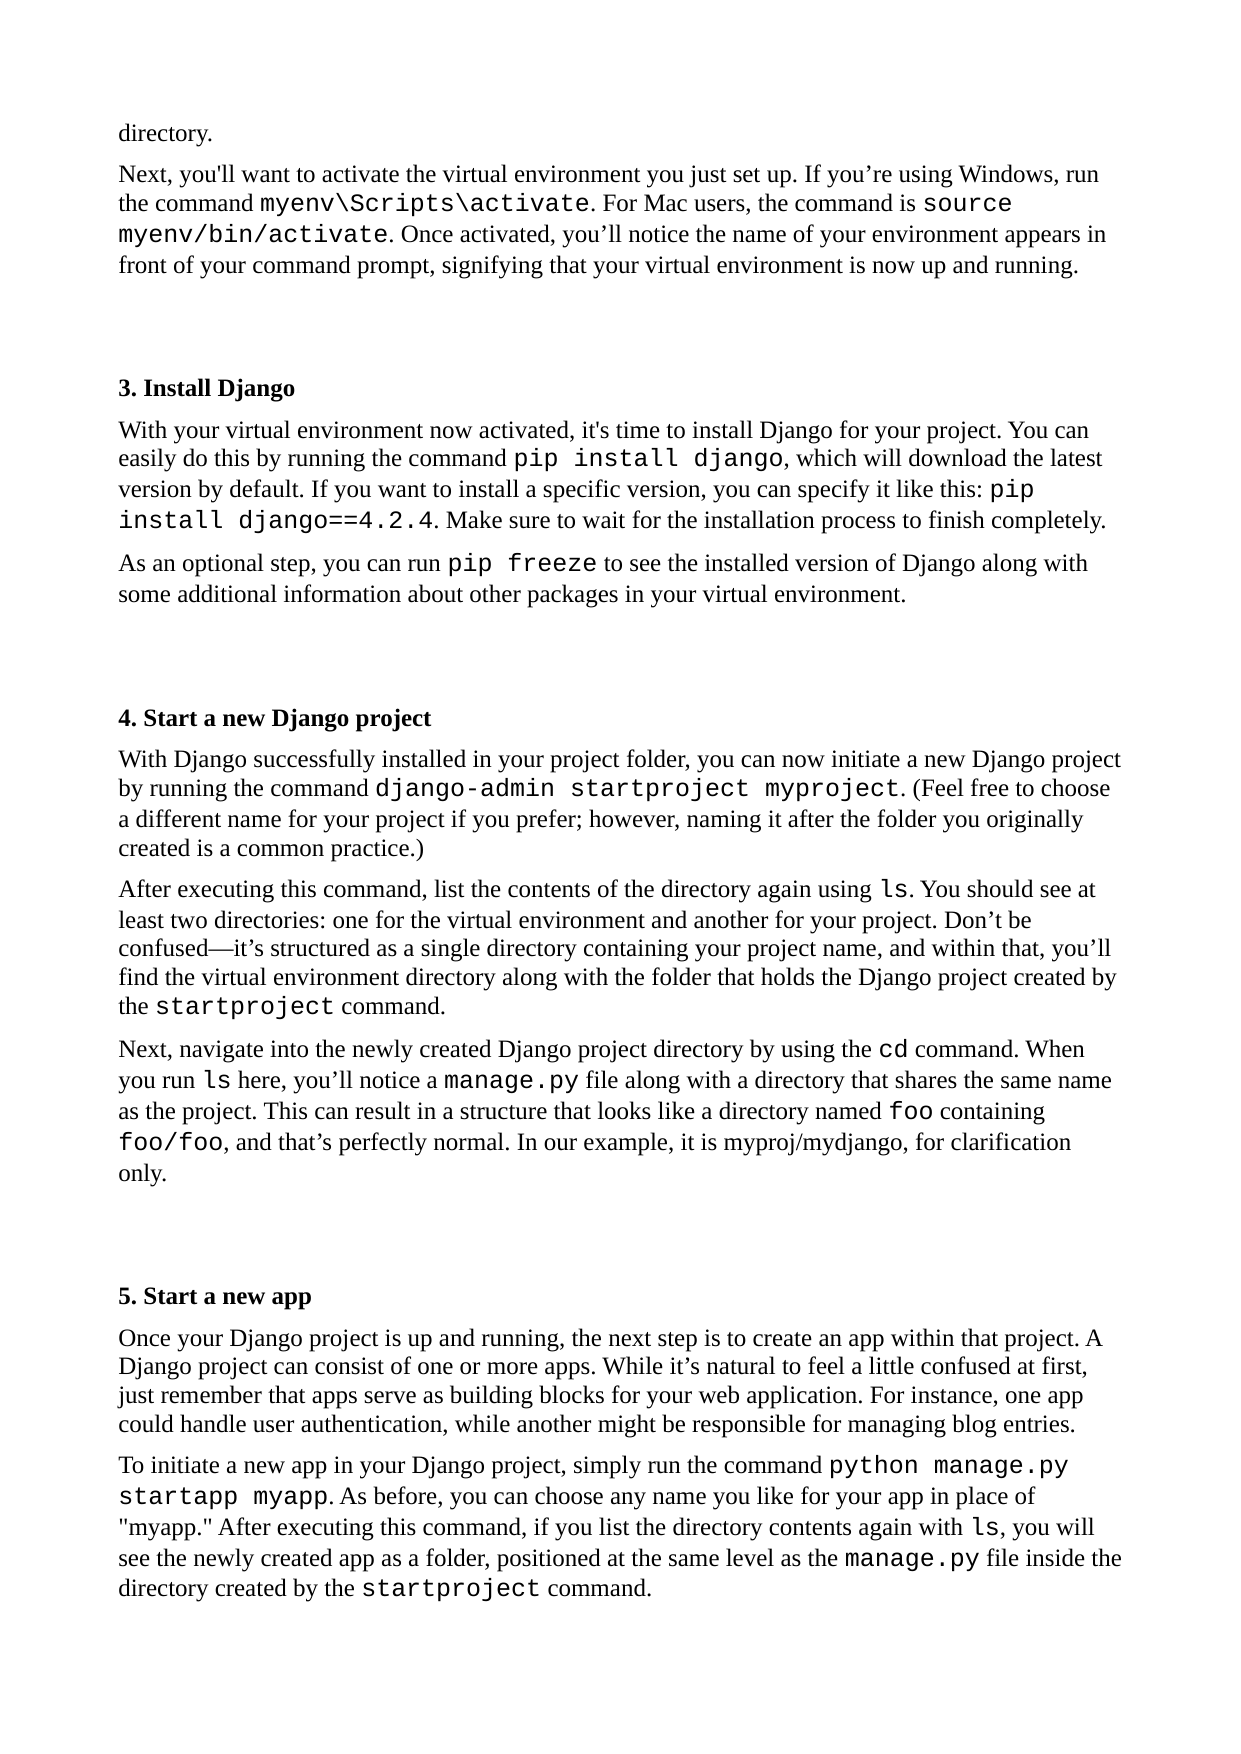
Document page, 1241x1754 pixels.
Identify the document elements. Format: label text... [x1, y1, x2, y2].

text Next, navigate into the newly created Django project directory by using the cd command. When you run ls here, you’ll notice a manage.py file along with a directory that shares the same name as the project. This can result in a structure that looks like a directory named foo containing foo/foo, and that’s perfectly normal. In our example, it is myproj/mydjango, for clarification only. [118, 1034, 1122, 1186]
text directory. [118, 118, 1122, 147]
text After executing this command, list the contents of the directory again using ls. You should see at least two directories: one for the virtual environment and another for your project. Don’t be confused—it’s structured as a single directory containing your project name, and within that, you’ll find the virtual environment directory along with the folder that holds the Django project created by the startproject command. [118, 874, 1122, 1022]
text As an optional step, you can run pip freeze to see the installed version of Django along with some additional information about other packages in your virtual environment. [118, 548, 1122, 608]
text 3. Install Django [118, 373, 1122, 402]
text 5. Start a new app [118, 1281, 1122, 1310]
text 4. Start a new Django project [118, 703, 1122, 732]
text Next, you'll want to activate the virtual environment you just set up. If you’re using Windows, run the command myenv\Scripts\activate. For Mac users, the command is source myenv/bin/activate. Once activated, you’ll notice the name of your environment appears in front of your command prompt, signifying that your virtual environment is now up and running. [118, 159, 1122, 278]
text With your virtual environment now activated, it's time to install Django for your project. You can easily do this by running the command pip install django, which will download the latest version by default. If you want to install a specific version, you can specify it like this: pip install django==4.2.4. Make sure to wait for the installation process to finish completely. [118, 415, 1122, 536]
text To initiate a new app in your Django project, simply run the command python manage.py startapp myapp. As before, you can choose any name you like for your app in place of "myapp." After executing this command, if you list the directory contents again with ls, you will see the newly created app as a folder, positioned at the same level as the manage.py file inside the directory created by the startproject command. [118, 1450, 1122, 1604]
text Once your Django project is up and running, the next step is to create an app within that project. A Django project can consist of one or more apps. While it’s natural to feel a little confused at first, just remember that apps serve as building blocks for your web application. For instance, one app could handle user authentication, while another might be responsible for managing blog entries. [118, 1323, 1122, 1438]
text With Django successfully installed in your project folder, you can now initiate a new Django project by running the command django-admin startproject myproject. (Feel free to choose a different name for your project if you prefer; however, naming it after the folder you originally created is a common practice.) [118, 744, 1122, 861]
